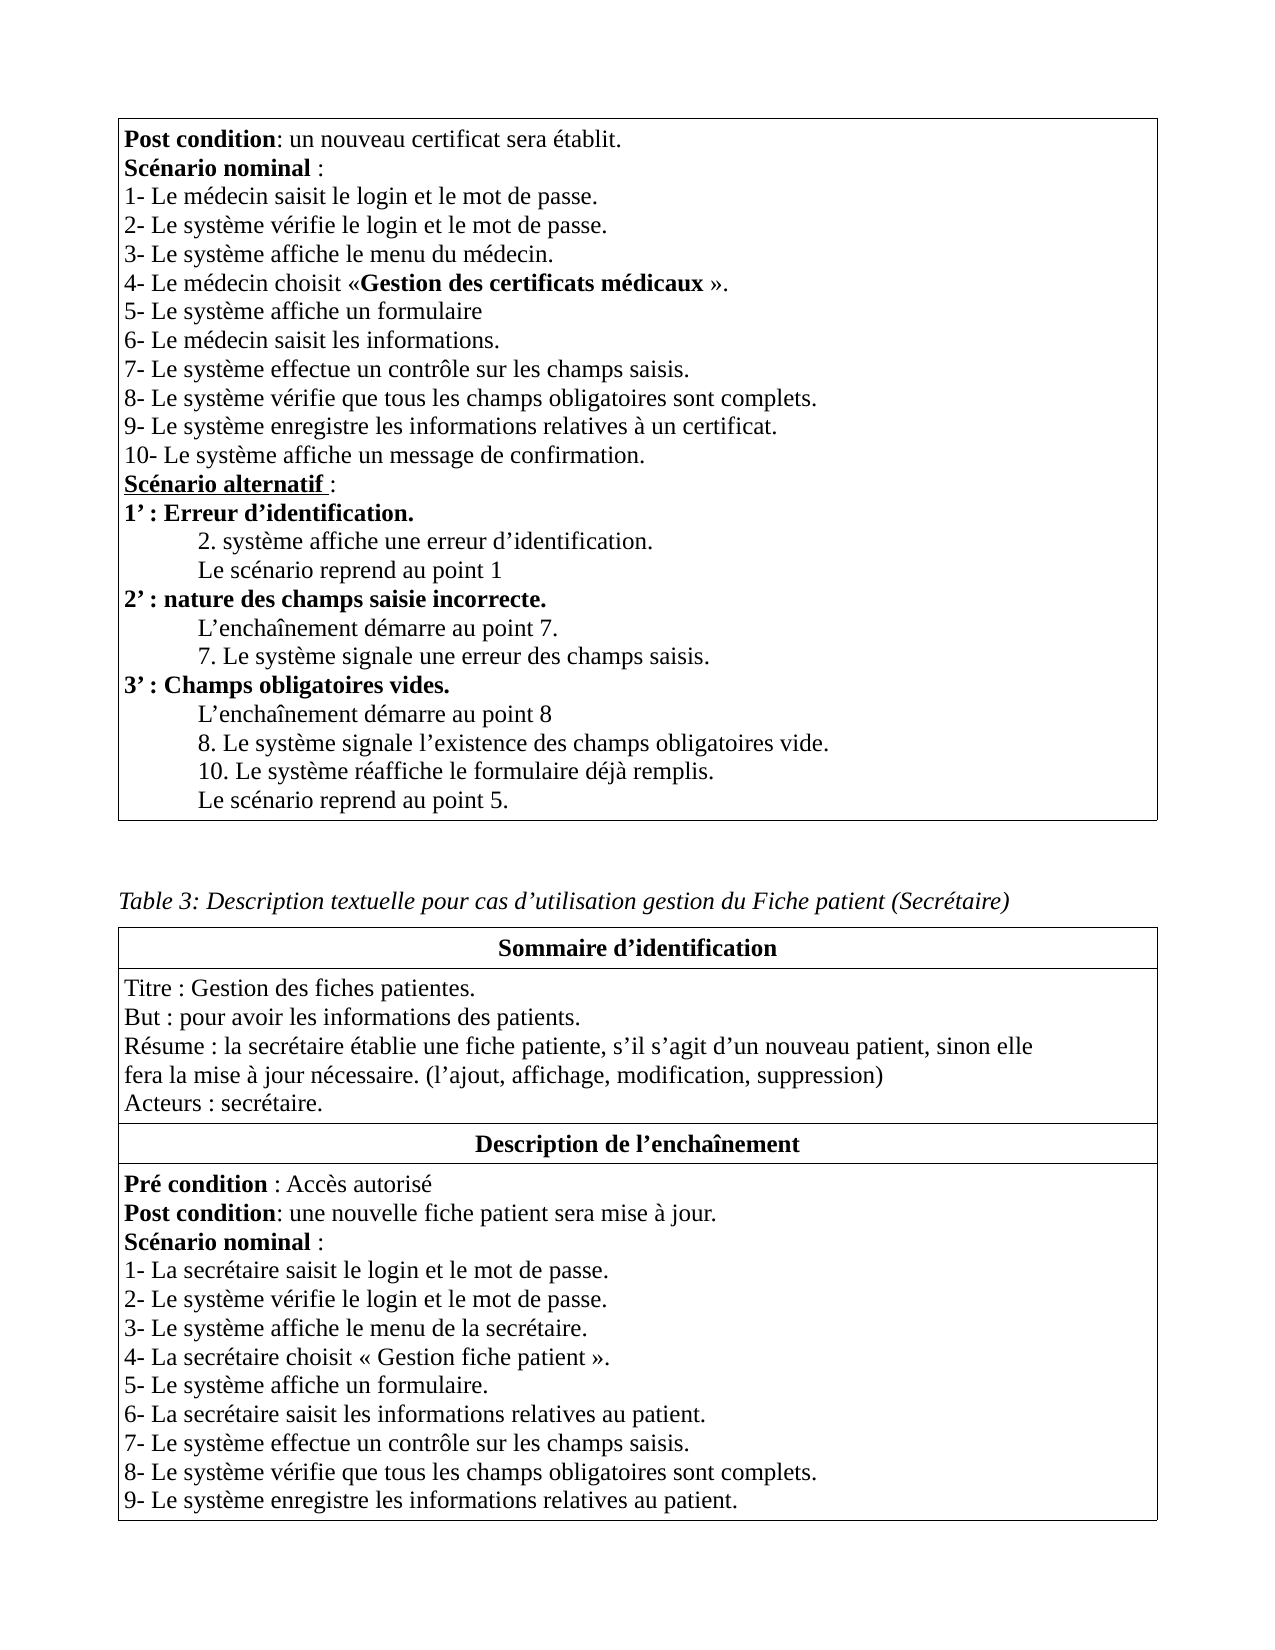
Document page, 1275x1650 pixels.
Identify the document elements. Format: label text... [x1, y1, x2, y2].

table_cell Titre : Gestion des fiches patientes. But : pour avoir les informations des patients. Résume : la secrétaire établie une fiche patiente, s’il s’agit d’un nouveau patient, sinon elle fera la mise à jour nécessaire. (l’ajout, affichage, modification, suppression) Acteurs : secrétaire. [119, 969, 1157, 1123]
table_cell Pré condition : Accès autorisé Post condition: une nouvelle fiche patient sera mise à jour. Scénario nominal : 1- La secrétaire saisit le login et le mot de passe. 2- Le système vérifie le login et le mot de passe. 3- Le système affiche le menu de la secrétaire. 4- La secrétaire choisit « Gestion fiche patient ». 5- Le système affiche un formulaire. 6- La secrétaire saisit les informations relatives au patient. 7- Le système effectue un contrôle sur les champs saisis. 8- Le système vérifie que tous les champs obligatoires sont complets. 9- Le système enregistre les informations relatives au patient. [119, 1164, 1157, 1520]
table_cell Description de l’enchaînement [119, 1124, 1157, 1163]
table_header Sommaire d’identification [119, 928, 1157, 968]
table_cell Post condition: un nouveau certificat sera établit. Scénario nominal : 1- Le médecin saisit le login et le mot de passe. 2- Le système vérifie le login et le mot de passe. 3- Le système affiche le menu du médecin. 4- Le médecin choisit «Gestion des certificats médicaux ». 5- Le système affiche un formulaire 6- Le médecin saisit les informations. 7- Le système effectue un contrôle sur les champs saisis. 8- Le système vérifie que tous les champs obligatoires sont complets. 9- Le système enregistre les informations relatives à un certificat. 10- Le système affiche un message de confirmation. Scénario alternatif : 1’ : Erreur d’identification. 2. système affiche une erreur d’identification. Le scénario reprend au point 1 2’ : nature des champs saisie incorrecte. L’enchaînement démarre au point 7. 7. Le système signale une erreur des champs saisis. 3’ : Champs obligatoires vides. L’enchaînement démarre au point 8 8. Le système signale l’existence des champs obligatoires vide. 10. Le système réaffiche le formulaire déjà remplis. Le scénario reprend au point 5. [119, 119, 1157, 820]
text Table 3: Description textuelle pour cas d’utilisation gestion du Fiche patient (Secrétaire) [118, 886, 1157, 915]
